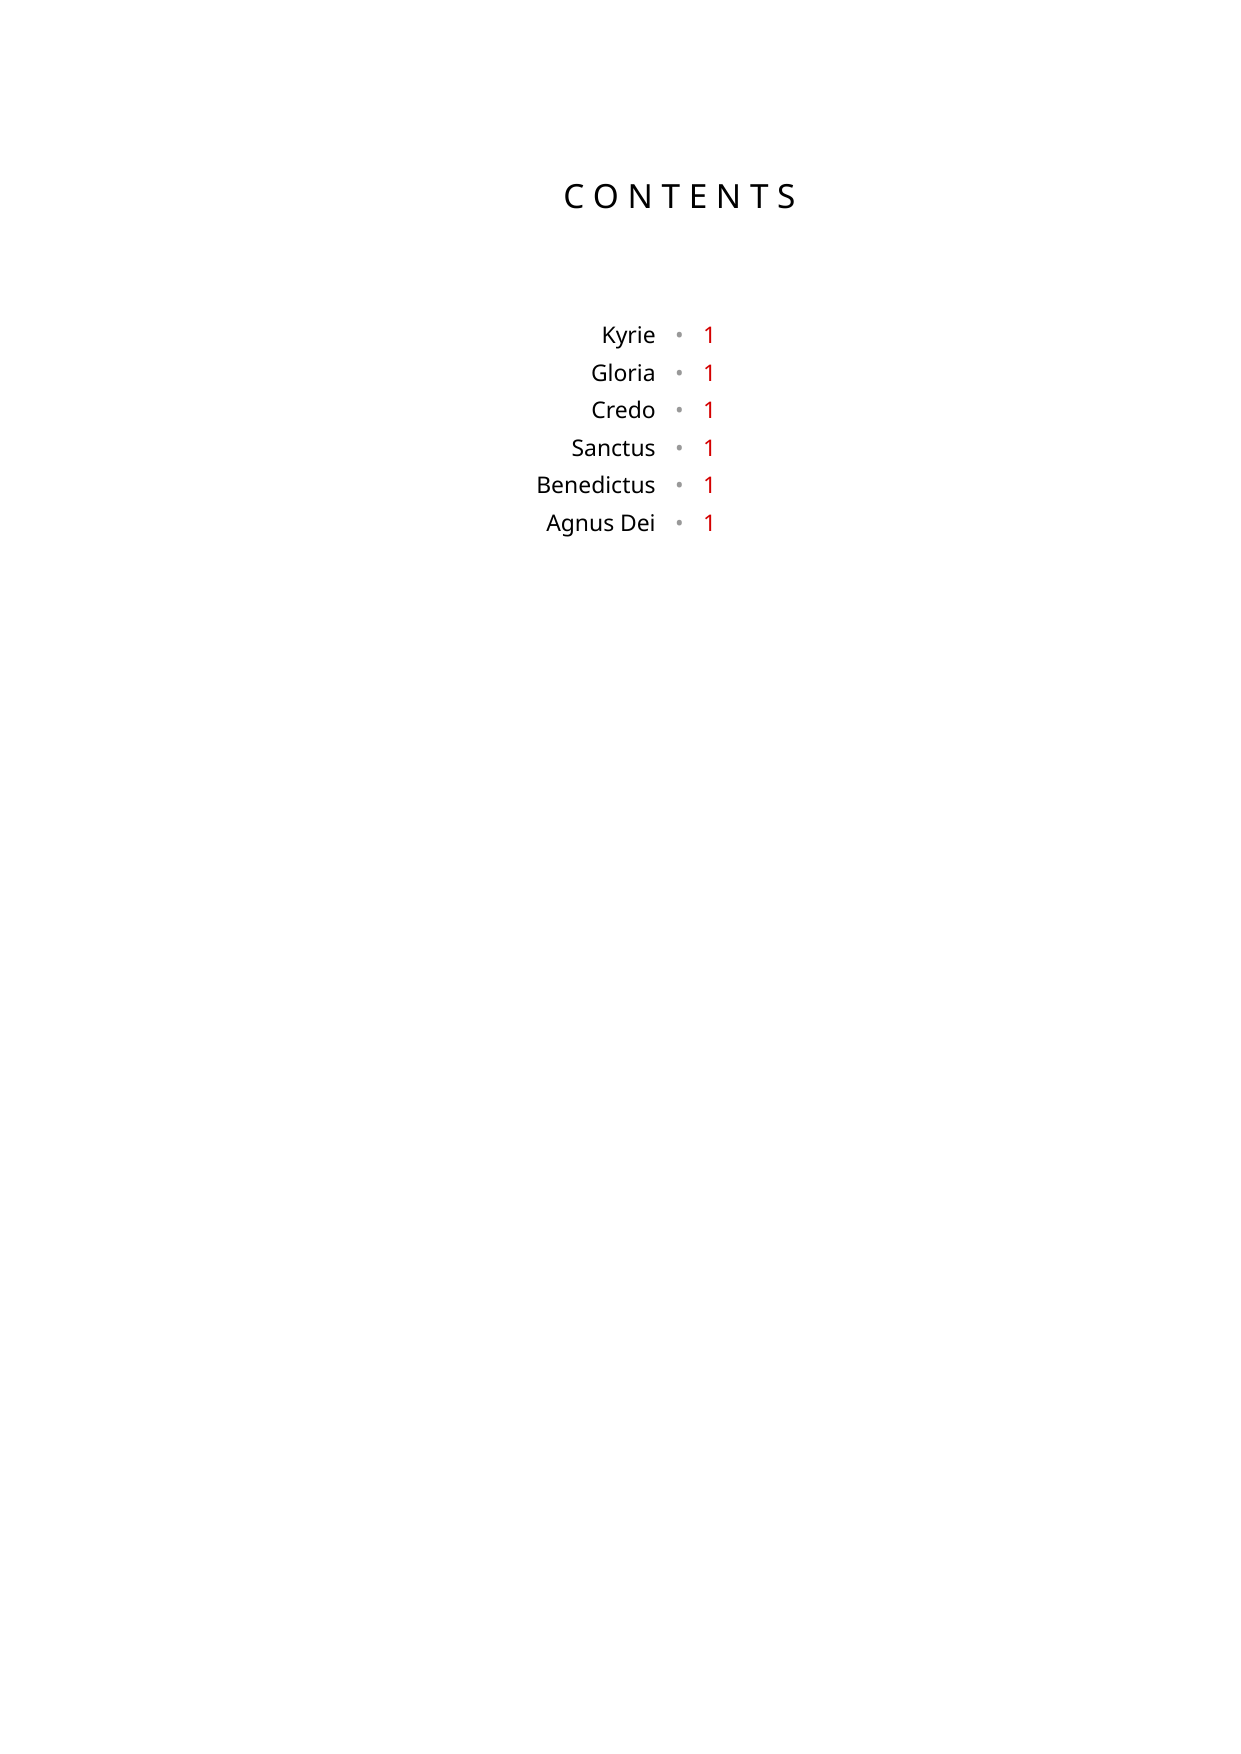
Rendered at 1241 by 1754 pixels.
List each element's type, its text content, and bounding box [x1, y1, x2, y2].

text Kyrie • 1 Gloria • 1 Credo • 1 Sanctus • 1 Benedictus • 1 Agnus Dei • 1 [236, 319, 1122, 538]
text C O N T E N T S [236, 173, 1122, 218]
